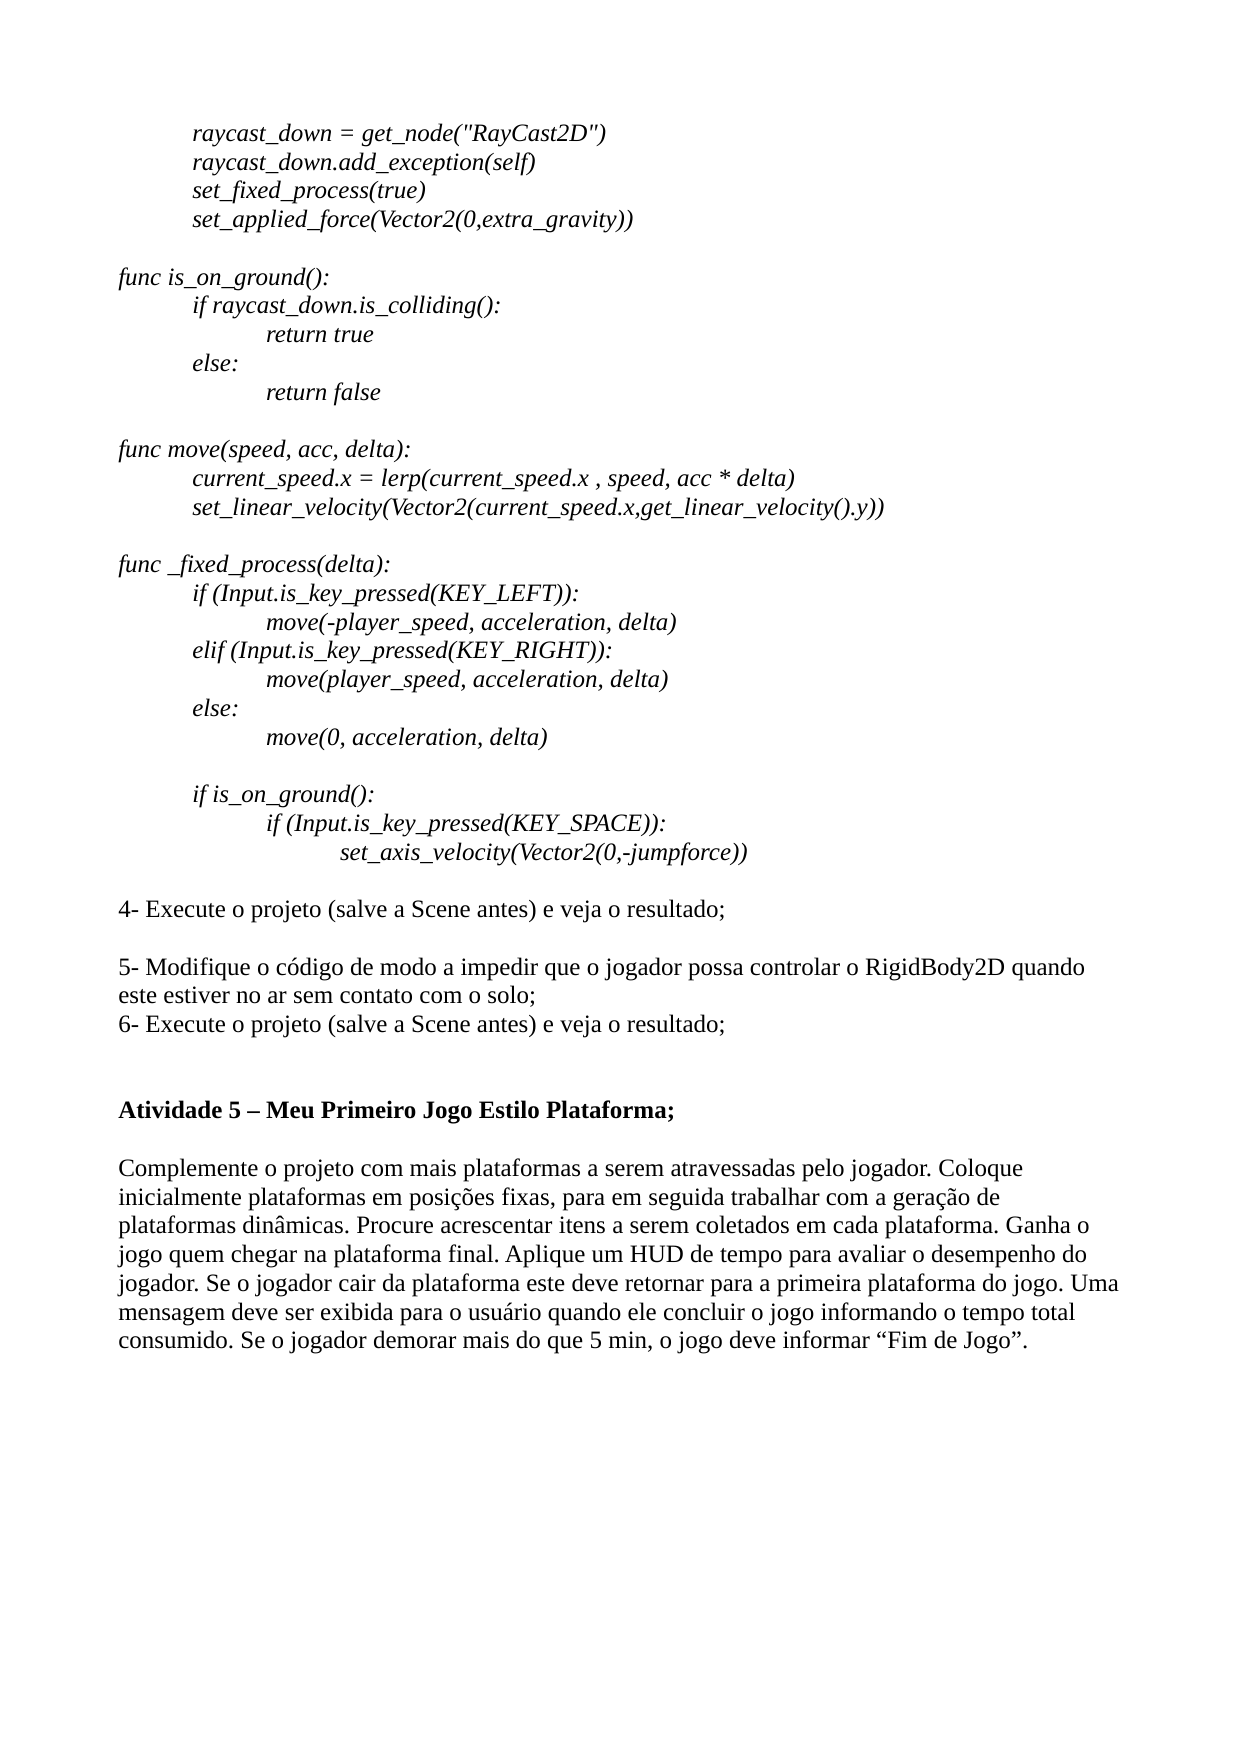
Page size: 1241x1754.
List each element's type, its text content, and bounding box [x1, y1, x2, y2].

text 6- Execute o projeto (salve a Scene antes) e veja o resultado; [118, 1009, 1122, 1038]
text raycast_down = get_node("RayCast2D") raycast_down.add_exception(self) set_fixed_process(true) set_applied_force(Vector2(0,extra_gravity)) func is_on_ground(): if raycast_down.is_colliding(): return true else: return false func move(speed, acc, delta): current_speed.x = lerp(current_speed.x , speed, acc * delta) set_linear_velocity(Vector2(current_speed.x,get_linear_velocity().y)) func _fixed_process(delta): if (Input.is_key_pressed(KEY_LEFT)): move(-player_speed, acceleration, delta) elif (Input.is_key_pressed(KEY_RIGHT)): move(player_speed, acceleration, delta) else: move(0, acceleration, delta) if is_on_ground(): if (Input.is_key_pressed(KEY_SPACE)): set_axis_velocity(Vector2(0,-jumpforce)) 4- Execute o projeto (salve a Scene antes) e veja o resultado; [118, 118, 1122, 923]
text Atividade 5 – Meu Primeiro Jogo Estilo Plataforma; [118, 1096, 1122, 1124]
text Complemente o projeto com mais plataformas a serem atravessadas pelo jogador. Coloque inicialmente plataformas em posições fixas, para em seguida trabalhar com a geração de plataformas dinâmicas. Procure acrescentar itens a serem coletados em cada plataforma. Ganha o jogo quem chegar na plataforma final. Aplique um HUD de tempo para avaliar o desempenho do jogador. Se o jogador cair da plataforma este deve retornar para a primeira plataforma do jogo. Uma mensagem deve ser exibida para o usuário quando ele concluir o jogo informando o tempo total consumido. Se o jogador demorar mais do que 5 min, o jogo deve informar “Fim de Jogo”. [118, 1153, 1122, 1354]
text 5- Modifique o código de modo a impedir que o jogador possa controlar o RigidBody2D quando este estiver no ar sem contato com o solo; [118, 952, 1122, 1009]
